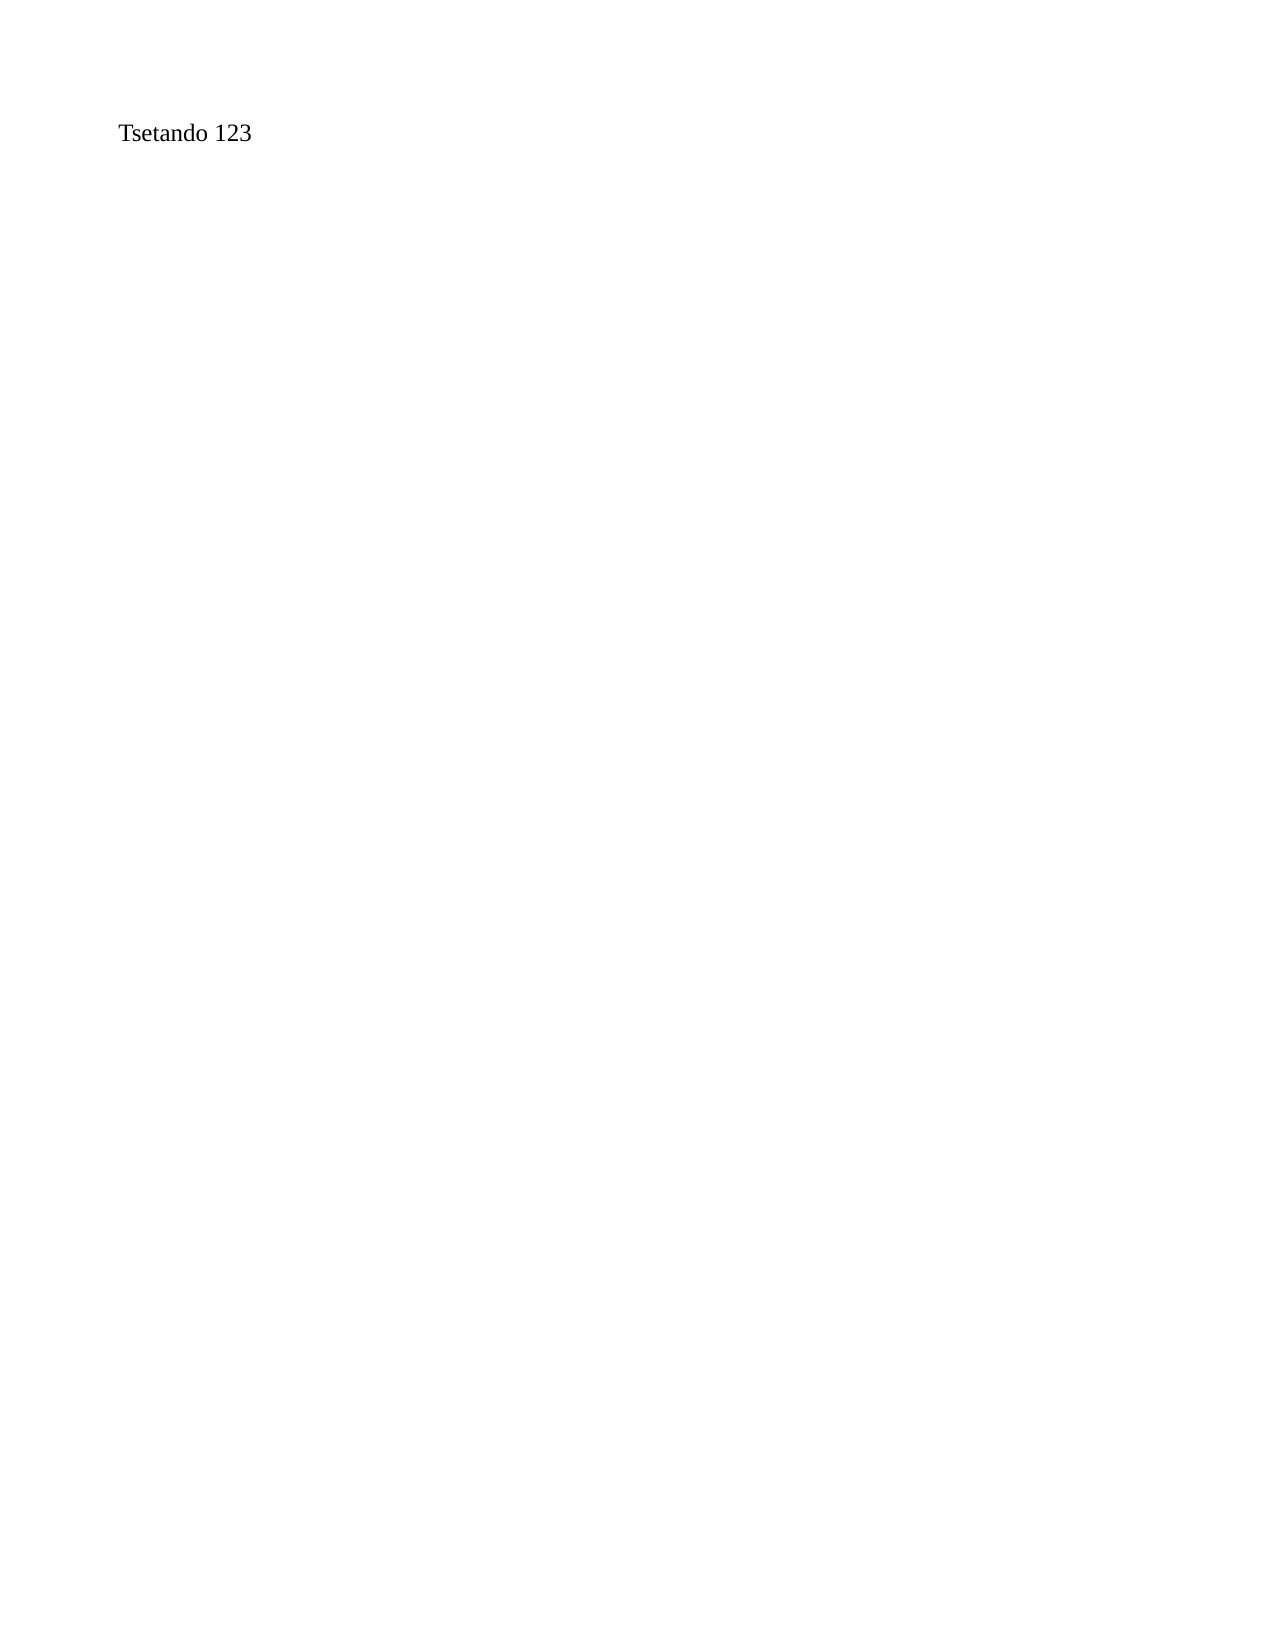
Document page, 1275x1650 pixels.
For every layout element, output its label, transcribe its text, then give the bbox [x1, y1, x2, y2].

text Tsetando 123 [118, 118, 1157, 147]
